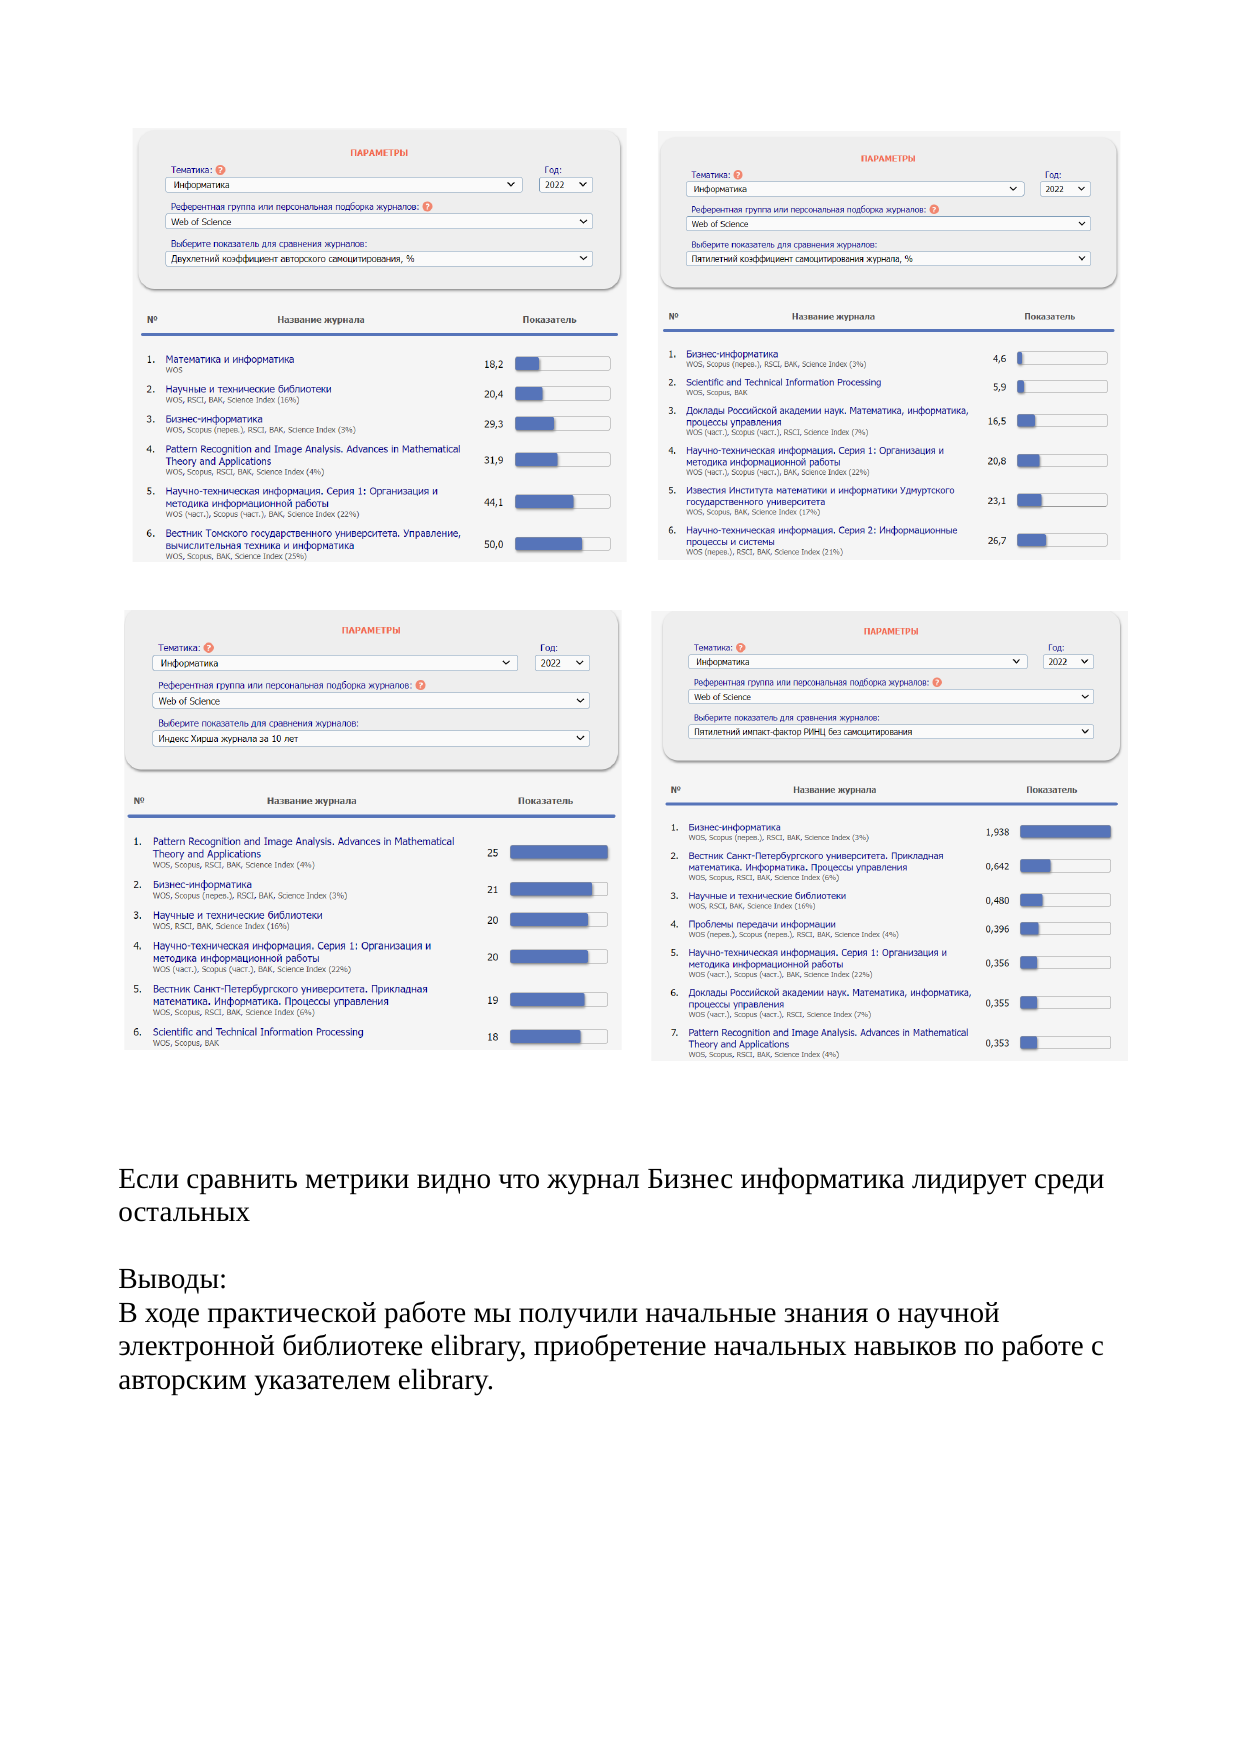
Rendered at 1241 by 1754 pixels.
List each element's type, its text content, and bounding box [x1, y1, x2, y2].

text Выводы: [118, 1261, 1122, 1295]
picture [651, 611, 1128, 1061]
picture [657, 131, 1121, 560]
picture [124, 610, 622, 1050]
text Если сравнить метрики видно что журнал Бизнес информатика лидирует среди остальных [118, 1161, 1122, 1228]
picture [132, 128, 627, 562]
text В ходе практической работе мы получили начальные знания о научной электронной библиотеке elibrary, приобретение начальных навыков по работе с авторским указателем elibrary. [118, 1295, 1122, 1396]
